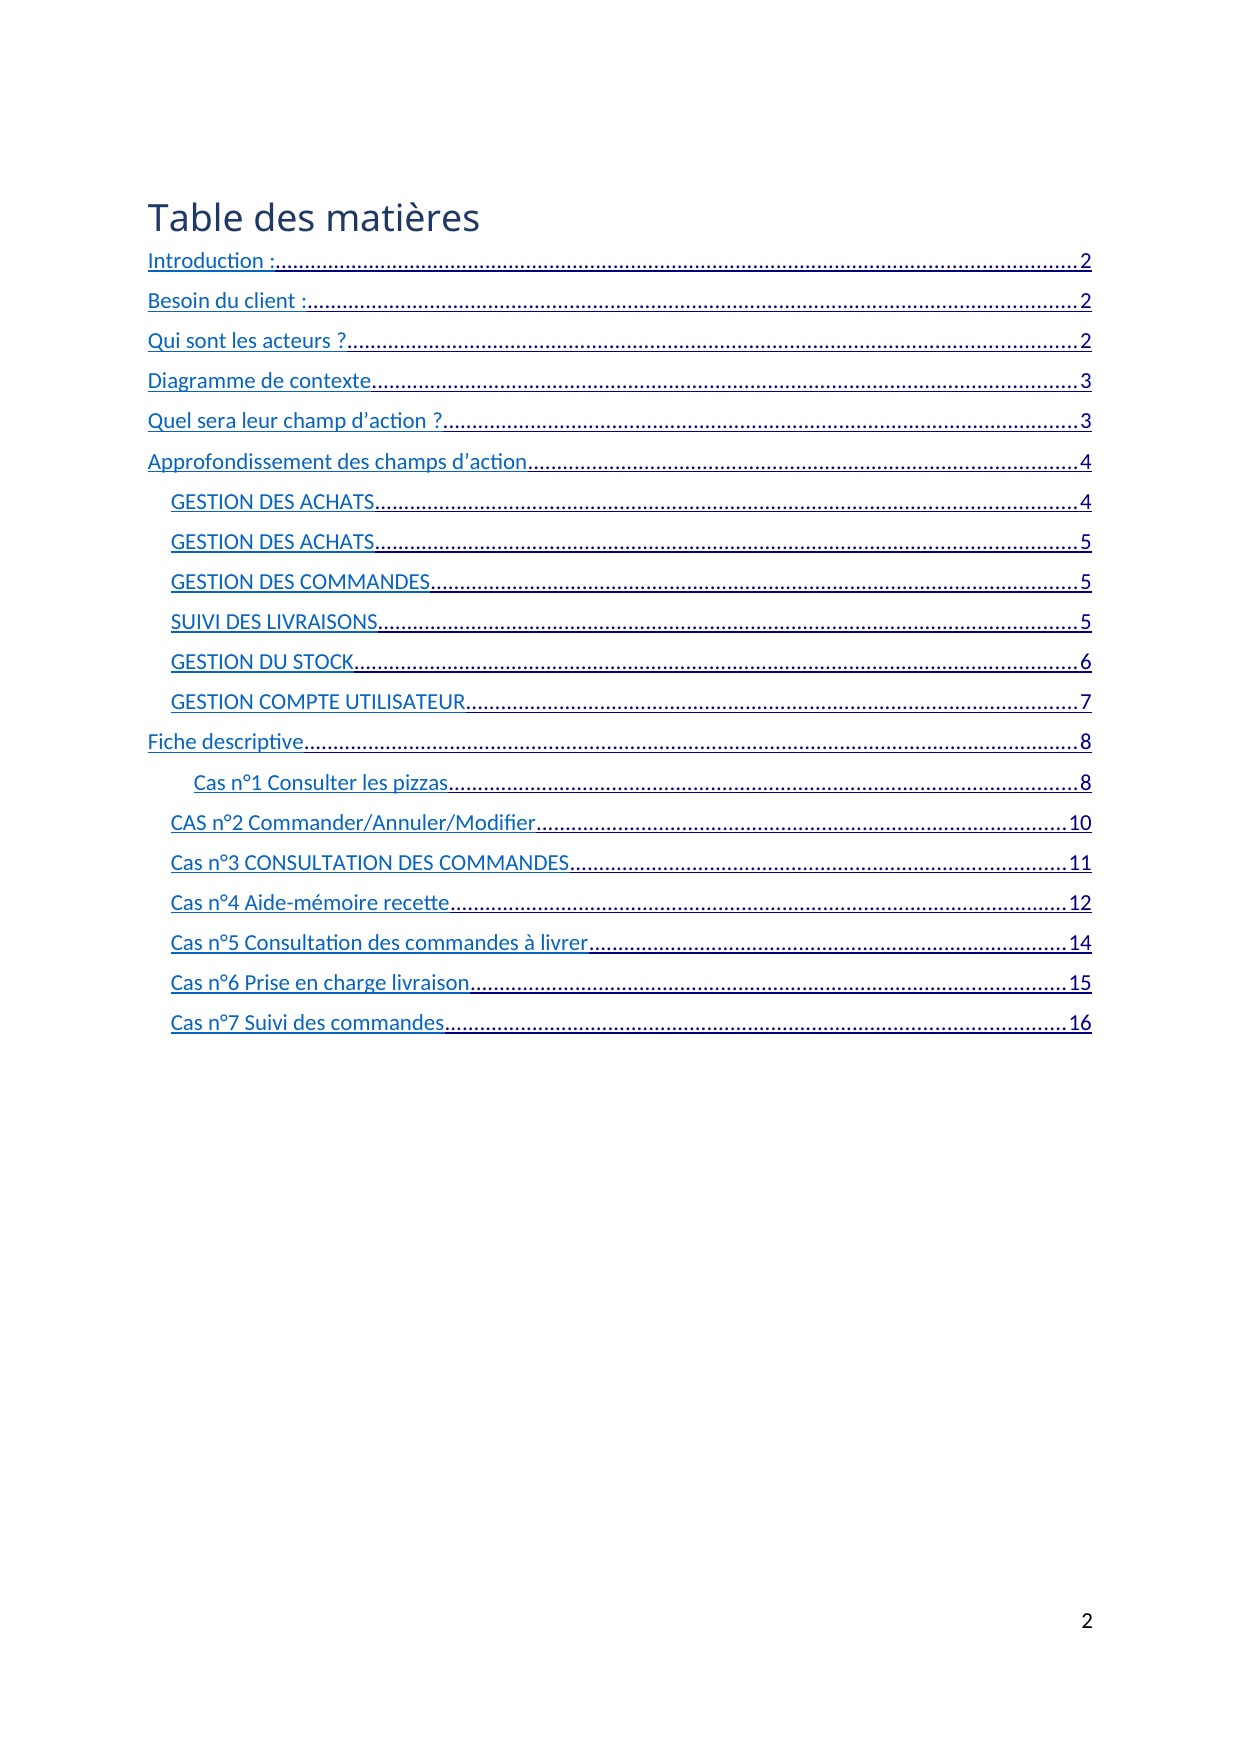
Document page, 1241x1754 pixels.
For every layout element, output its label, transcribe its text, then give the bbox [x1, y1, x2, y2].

text Cas n°3 CONSULTATION DES COMMANDES 11 [171, 848, 1093, 876]
text GESTION DES COMMANDES 5 [171, 567, 1093, 595]
text Cas n°5 Consultation des commandes à livrer 14 [171, 928, 1093, 956]
text Approfondissement des champs d’action 4 [148, 447, 1093, 475]
text Cas n°6 Prise en charge livraison 15 [171, 968, 1093, 996]
text Cas n°7 Suivi des commandes 16 [171, 1008, 1093, 1036]
text Quel sera leur champ d’action ? 3 [148, 407, 1093, 435]
text Diagramme de contexte 3 [148, 367, 1093, 394]
text Qui sont les acteurs ? 2 [148, 326, 1093, 354]
text Introduction : 2 [148, 246, 1093, 274]
text Cas n°4 Aide-mémoire recette 12 [171, 888, 1093, 916]
text GESTION DES ACHATS 4 [171, 487, 1093, 515]
text Table des matières [148, 191, 1093, 242]
text Fiche descriptive 8 [148, 727, 1093, 756]
text Besoin du client : 2 [148, 286, 1093, 314]
text SUIVI DES LIVRAISONS 5 [171, 607, 1093, 635]
text GESTION COMPTE UTILISATEUR 7 [171, 687, 1093, 715]
text CAS n°2 Commander/Annuler/Modifier 10 [171, 808, 1093, 836]
text Cas n°1 Consulter les pizzas 8 [193, 768, 1093, 796]
text GESTION DES ACHATS 5 [171, 527, 1093, 555]
text GESTION DU STOCK 6 [171, 647, 1093, 675]
